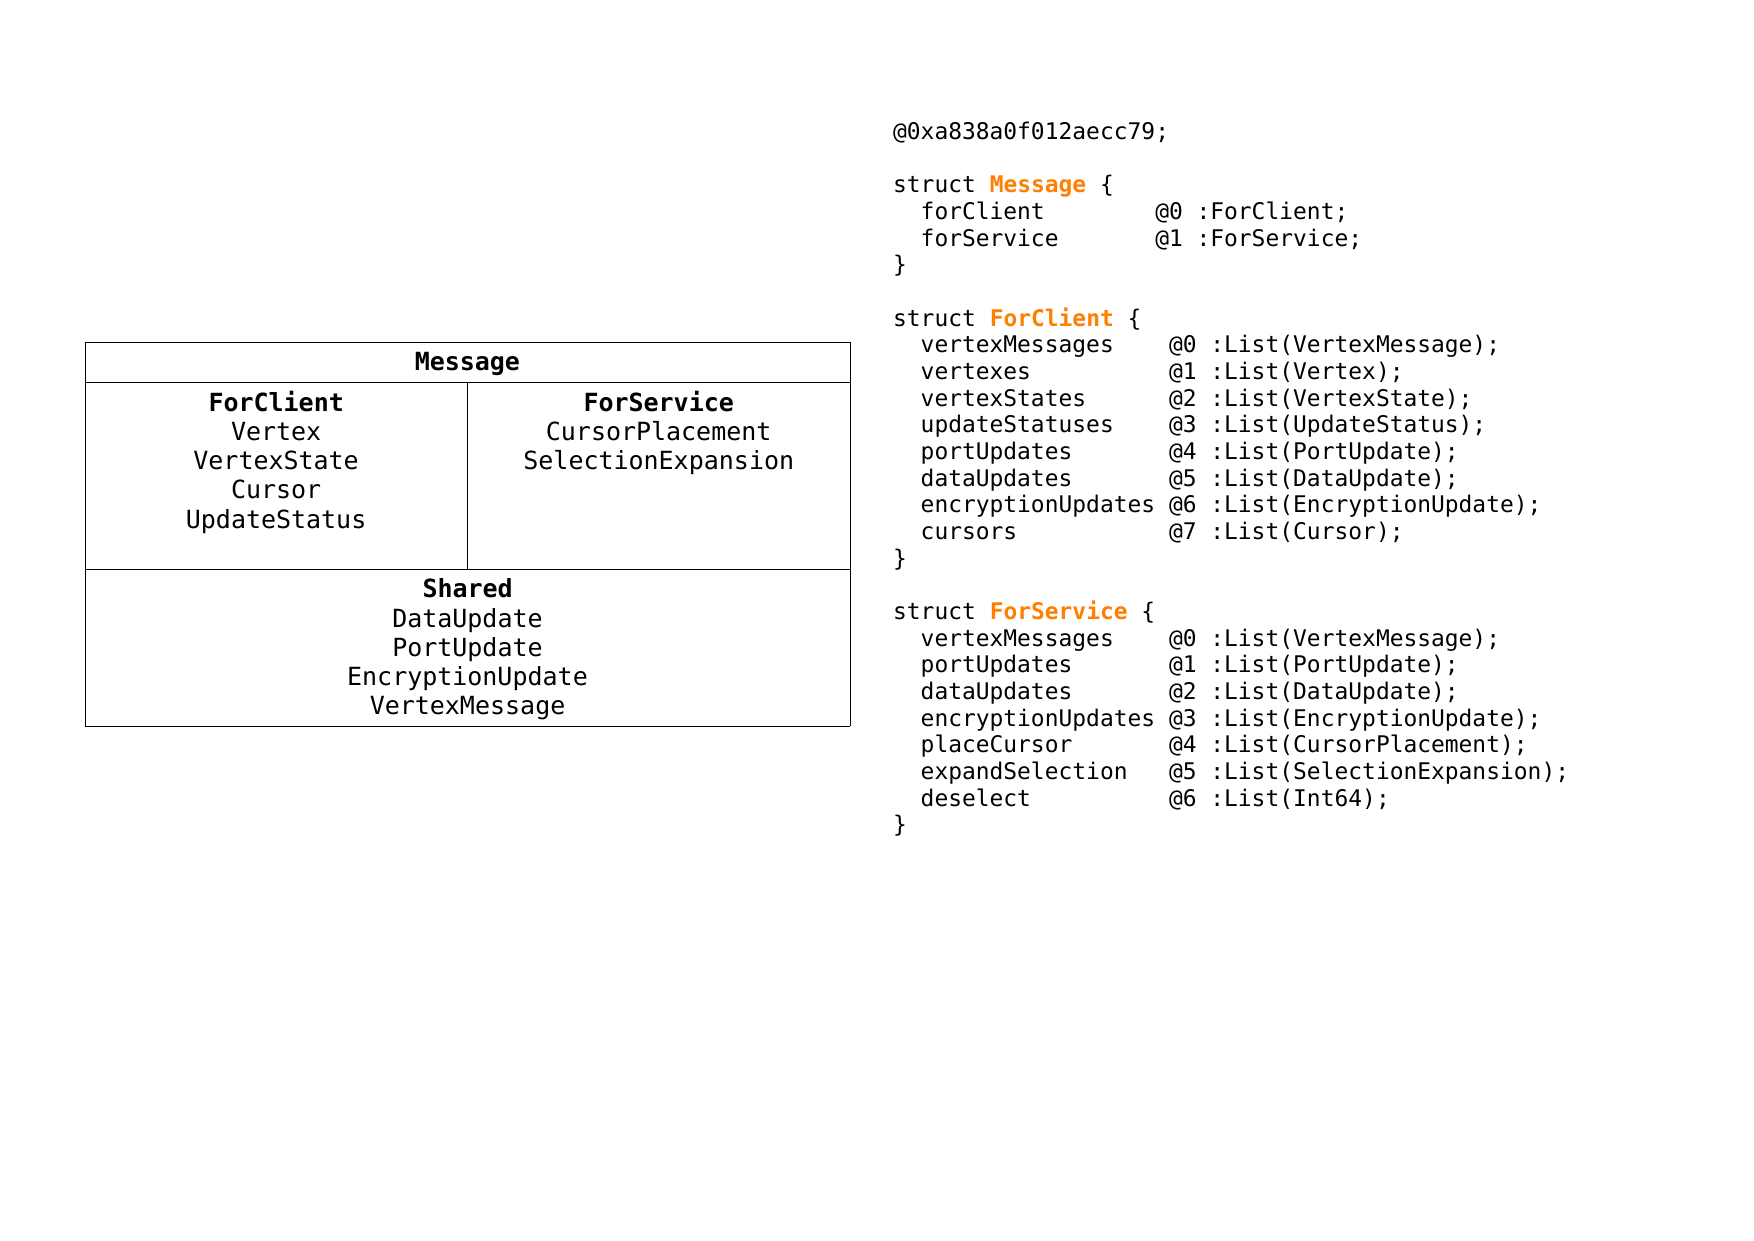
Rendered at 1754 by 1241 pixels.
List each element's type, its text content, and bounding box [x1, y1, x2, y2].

text struct ForClient { [893, 305, 1669, 331]
table_cell ForClient Vertex VertexState Cursor UpdateStatus [86, 383, 467, 569]
text dataUpdates @2 :List(DataUpdate); [893, 678, 1669, 705]
text cursors @7 :List(Cursor); [893, 518, 1669, 545]
table_cell ForService CursorPlacement SelectionExpansion [468, 383, 850, 569]
text encryptionUpdates @3 :List(EncryptionUpdate); [893, 705, 1669, 731]
text struct ForService { [893, 598, 1669, 625]
text @0xa838a0f012aecc79; [893, 118, 1669, 145]
table_cell Shared DataUpdate PortUpdate EncryptionUpdate VertexMessage [86, 570, 850, 726]
text placeCursor @4 :List(CursorPlacement); [893, 731, 1669, 758]
text dataUpdates @5 :List(DataUpdate); [893, 465, 1669, 491]
table_header Message [86, 343, 850, 382]
text portUpdates @4 :List(PortUpdate); [893, 438, 1669, 465]
text } [893, 811, 1669, 838]
text updateStatuses @3 :List(UpdateStatus); [893, 411, 1669, 438]
text vertexMessages @0 :List(VertexMessage); [893, 625, 1669, 651]
text deselect @6 :List(Int64); [893, 785, 1669, 811]
text expandSelection @5 :List(SelectionExpansion); [893, 758, 1669, 785]
text vertexes @1 :List(Vertex); [893, 358, 1669, 385]
text encryptionUpdates @6 :List(EncryptionUpdate); [893, 491, 1669, 518]
text vertexMessages @0 :List(VertexMessage); [893, 331, 1669, 358]
text } [893, 251, 1669, 278]
text struct Message { [893, 171, 1669, 198]
text portUpdates @1 :List(PortUpdate); [893, 651, 1669, 678]
text forClient @0 :ForClient; [893, 198, 1669, 225]
text } [893, 545, 1669, 571]
text forService @1 :ForService; [893, 225, 1669, 251]
text vertexStates @2 :List(VertexState); [893, 385, 1669, 411]
